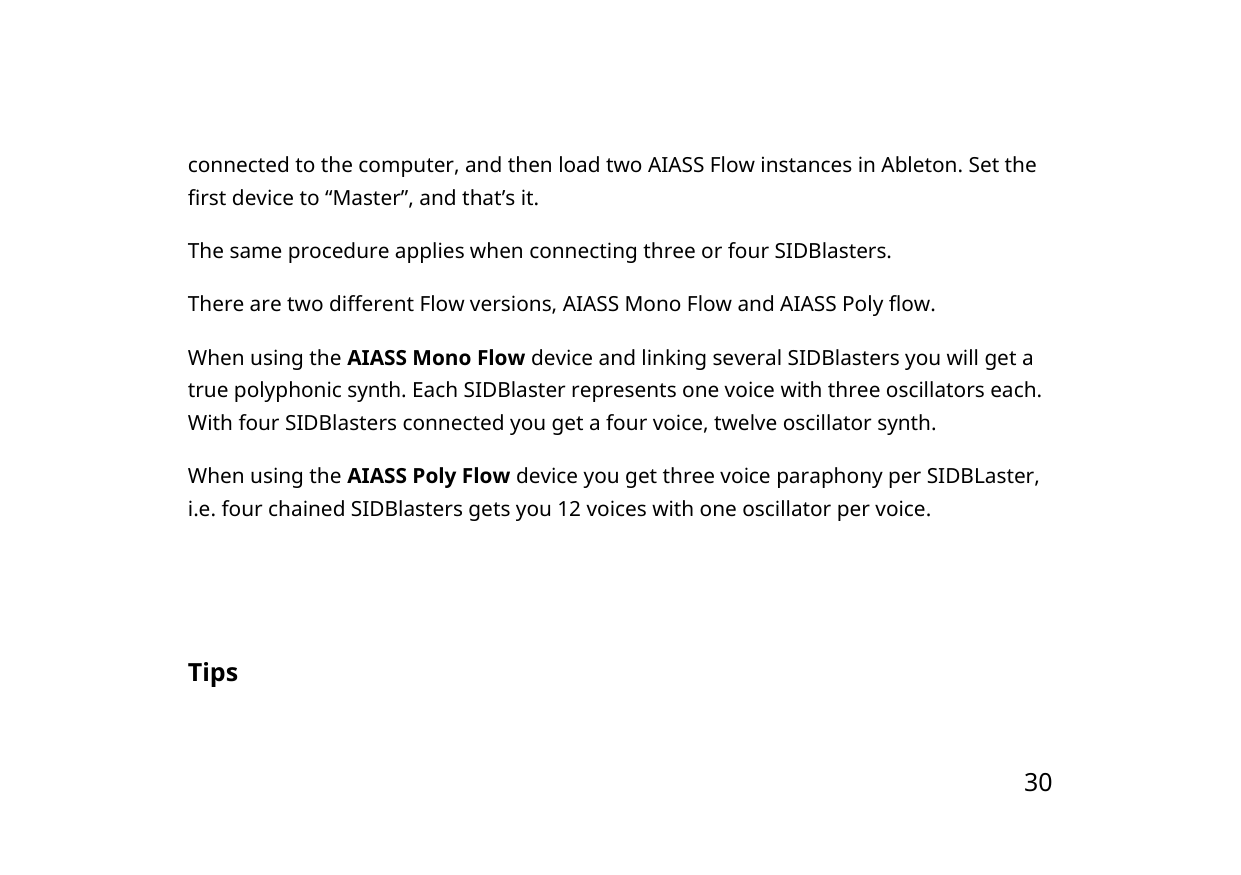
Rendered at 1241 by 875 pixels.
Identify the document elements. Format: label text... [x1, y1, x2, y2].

text The same procedure applies when connecting three or four SIDBlasters. [188, 236, 1052, 264]
text When using the AIASS Poly Flow device you get three voice paraphony per SIDBLaster, i.e. four chained SIDBlasters gets you 12 voices with one oscillator per voice. [188, 462, 1052, 523]
text Tips [188, 654, 1052, 688]
text When using the AIASS Mono Flow device and linking several SIDBlasters you will get a true polyphonic synth. Each SIDBlaster represents one voice with three oscillators each. With four SIDBlasters connected you get a four voice, twelve oscillator synth. [188, 343, 1052, 437]
text connected to the computer, and then load two AIASS Flow instances in Ableton. Set the first device to “Master”, and that’s it. [188, 150, 1052, 211]
text There are two different Flow versions, AIASS Mono Flow and AIASS Poly flow. [188, 289, 1052, 318]
